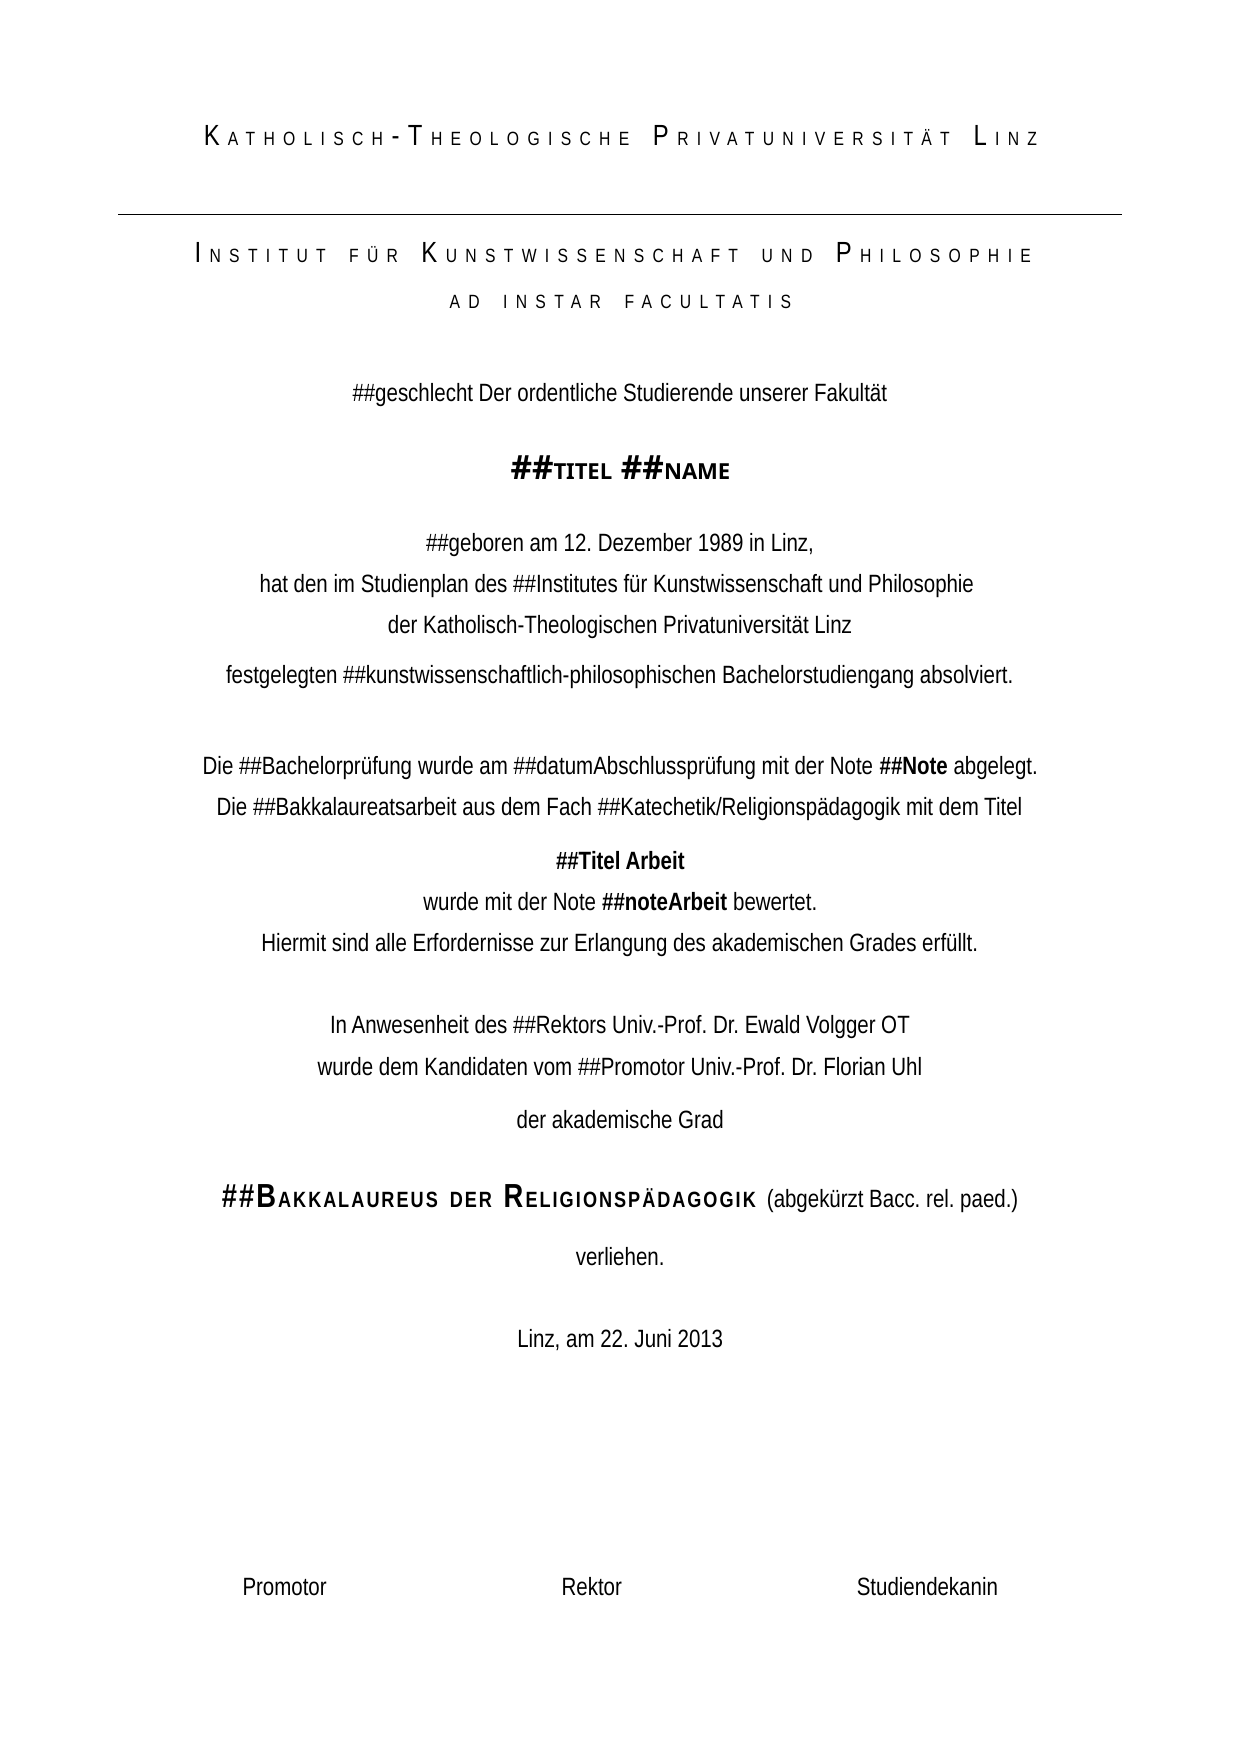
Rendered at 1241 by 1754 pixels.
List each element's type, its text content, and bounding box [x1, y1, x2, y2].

text verliehen. [118, 1242, 1122, 1270]
text ##titel ##name [118, 444, 1122, 489]
text In Anwesenheit des ##Rektors Univ.-Prof. Dr. Ewald Volgger OT [118, 1010, 1122, 1039]
text Linz, am 22. Juni 2013 [118, 1324, 1122, 1353]
text ##Titel Arbeit [118, 846, 1122, 874]
text Katholisch-Theologische Privatuniversität Linz [118, 118, 1122, 152]
text ##Bakkalaureus der Religionspädagogik (abgekürzt Bacc. rel. paed.) [118, 1171, 1122, 1217]
text Promotor Rektor Studiendekanin [118, 1572, 1122, 1600]
text festgelegten ##kunstwissenschaftlich-philosophischen Bachelorstudiengang absolviert. [118, 660, 1122, 689]
text hat den im Studienplan des ##Institutes für Kunstwissenschaft und Philosophie [118, 569, 1122, 598]
text Die ##Bakkalaureatsarbeit aus dem Fach ##Katechetik/Religionspädagogik mit dem Titel [118, 792, 1122, 821]
text Hiermit sind alle Erfordernisse zur Erlangung des akademischen Grades erfüllt. [118, 928, 1122, 957]
text der Katholisch-Theologischen Privatuniversität Linz [118, 610, 1122, 639]
text ##geschlecht Der ordentliche Studierende unserer Fakultät [118, 378, 1122, 407]
text Institut für Kunstwissenschaft und Philosophie [118, 235, 1122, 268]
text ad instar facultatis [118, 281, 1122, 314]
text wurde dem Kandidaten vom ##Promotor Univ.-Prof. Dr. Florian Uhl [118, 1052, 1122, 1080]
text Die ##Bachelorprüfung wurde am ##datumAbschlussprüfung mit der Note ##Note abgelegt. [118, 751, 1122, 779]
text wurde mit der Note ##noteArbeit bewertet. [118, 887, 1122, 916]
text ##geboren am 12. Dezember 1989 in Linz, [118, 528, 1122, 557]
text der akademische Grad [118, 1105, 1122, 1134]
